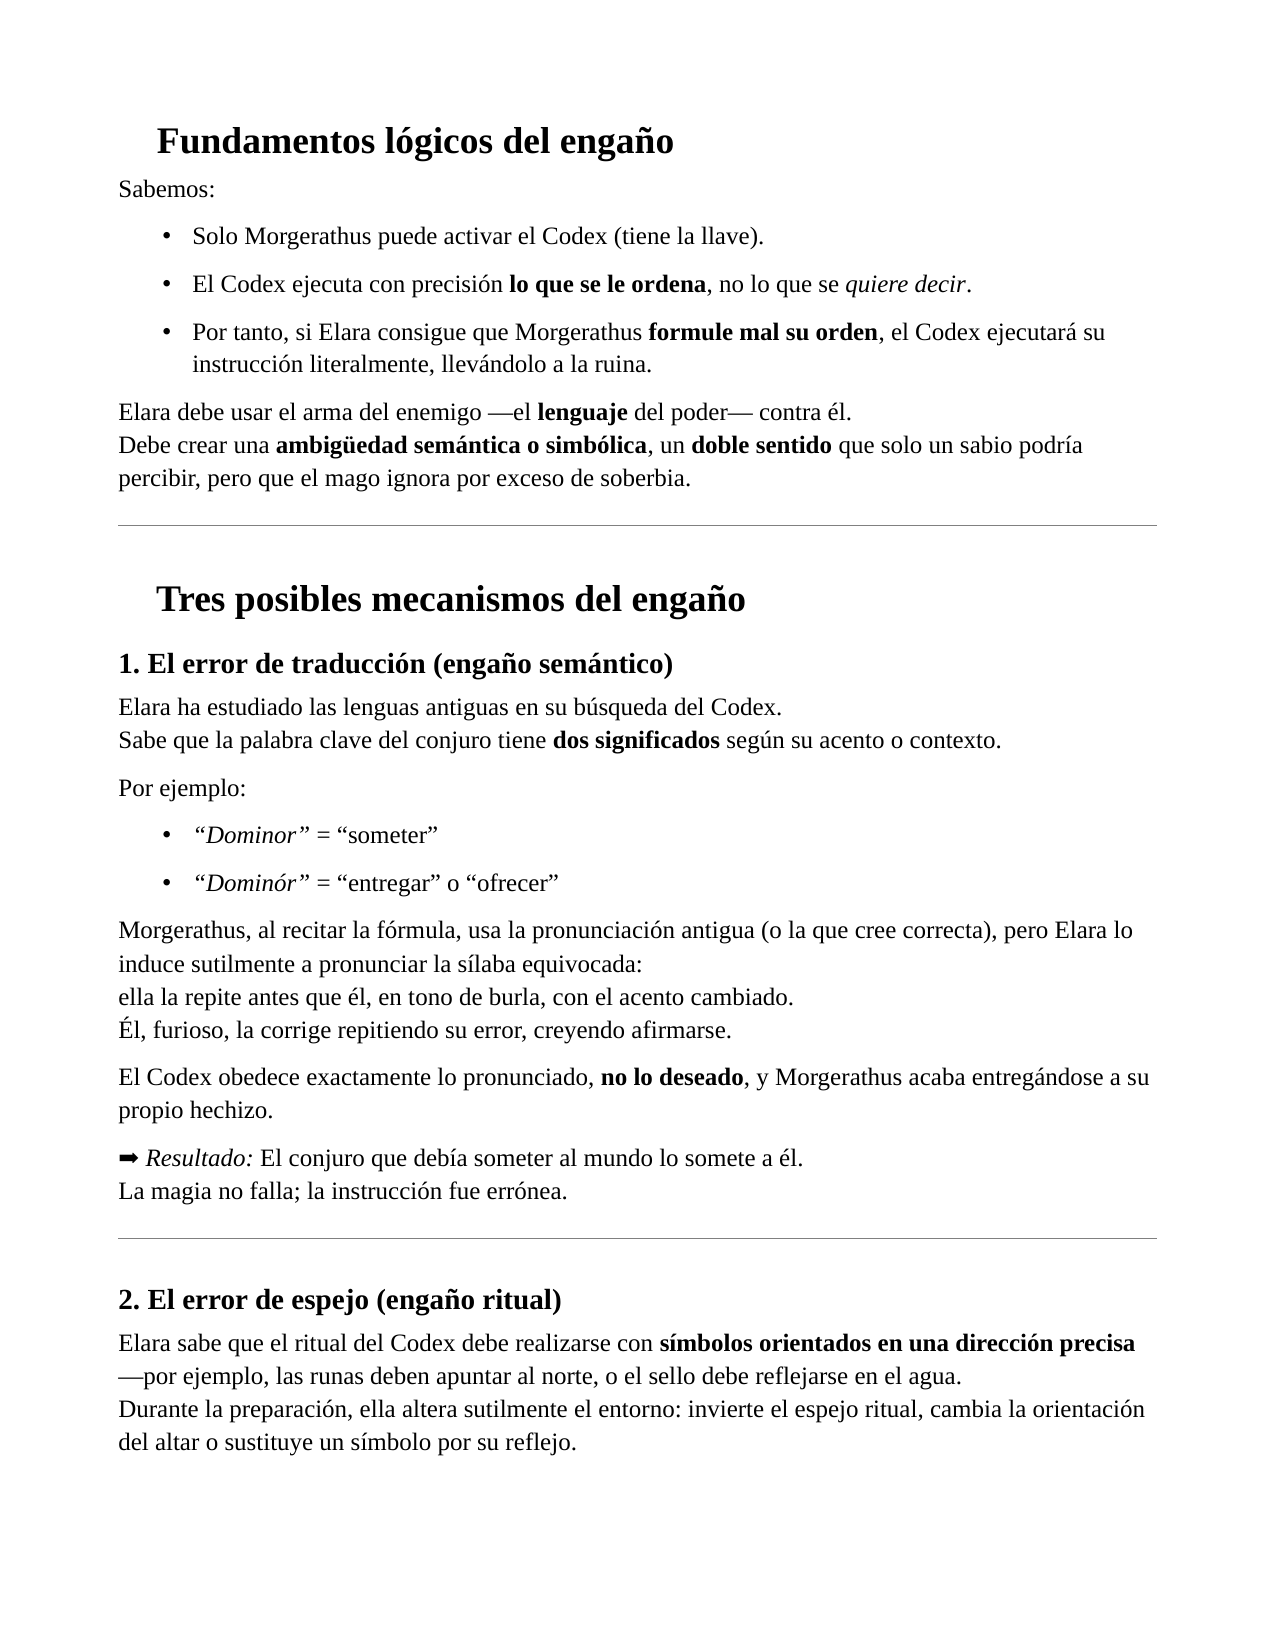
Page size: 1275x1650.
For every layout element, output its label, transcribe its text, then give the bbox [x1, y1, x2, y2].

text Elara sabe que el ritual del Codex debe realizarse con símbolos orientados en una dirección precisa —por ejemplo, las runas deben apuntar al norte, o el sello debe reflejarse en el agua. Durante la preparación, ella altera sutilmente el entorno: invierte el espejo ritual, cambia la orientación del altar o sustituye un símbolo por su reflejo. [118, 1328, 1157, 1456]
text Elara debe usar el arma del enemigo —el lenguaje del poder— contra él. Debe crear una ambigüedad semántica o simbólica, un doble sentido que solo un sabio podría percibir, pero que el mago ignora por exceso de soberbia. [118, 397, 1157, 492]
subtitle 2. El error de espejo (engaño ritual) [118, 1282, 1157, 1316]
subtitle 🔹 Tres posibles mecanismos del engaño [118, 576, 1157, 619]
text Elara ha estudiado las lenguas antiguas en su búsqueda del Codex. Sabe que la palabra clave del conjuro tiene dos significados según su acento o contexto. [118, 692, 1157, 754]
text Por ejemplo: [118, 773, 1157, 802]
text El Codex obedece exactamente lo pronunciado, no lo deseado, y Morgerathus acaba entregándose a su propio hechizo. [118, 1062, 1157, 1124]
text Sabemos: [118, 174, 1157, 202]
text Morgerathus, al recitar la fórmula, usa la pronunciación antigua (o la que cree correcta), pero Elara lo induce sutilmente a pronunciar la sílaba equivocada: ella la repite antes que él, en tono de burla, con el acento cambiado. Él, furioso, la corrige repitiendo su error, creyendo afirmarse. [118, 916, 1157, 1043]
subtitle 1. El error de traducción (engaño semántico) [118, 646, 1157, 680]
list “Dominór” = “entregar” o “ofrecer” [162, 868, 1157, 897]
text ➡️ Resultado: El conjuro que debía someter al mundo lo somete a él. La magia no falla; la instrucción fue errónea. [118, 1143, 1157, 1205]
list Solo Morgerathus puede activar el Codex (tiene la llave). [162, 221, 1157, 250]
subtitle 🔹 Fundamentos lógicos del engaño [118, 118, 1157, 161]
list “Dominor” = “someter” [162, 820, 1157, 849]
list Por tanto, si Elara consigue que Morgerathus formule mal su orden, el Codex ejecutará su instrucción literalmente, llevándolo a la ruina. [162, 317, 1157, 378]
list El Codex ejecuta con precisión lo que se le ordena, no lo que se quiere decir. [162, 269, 1157, 298]
